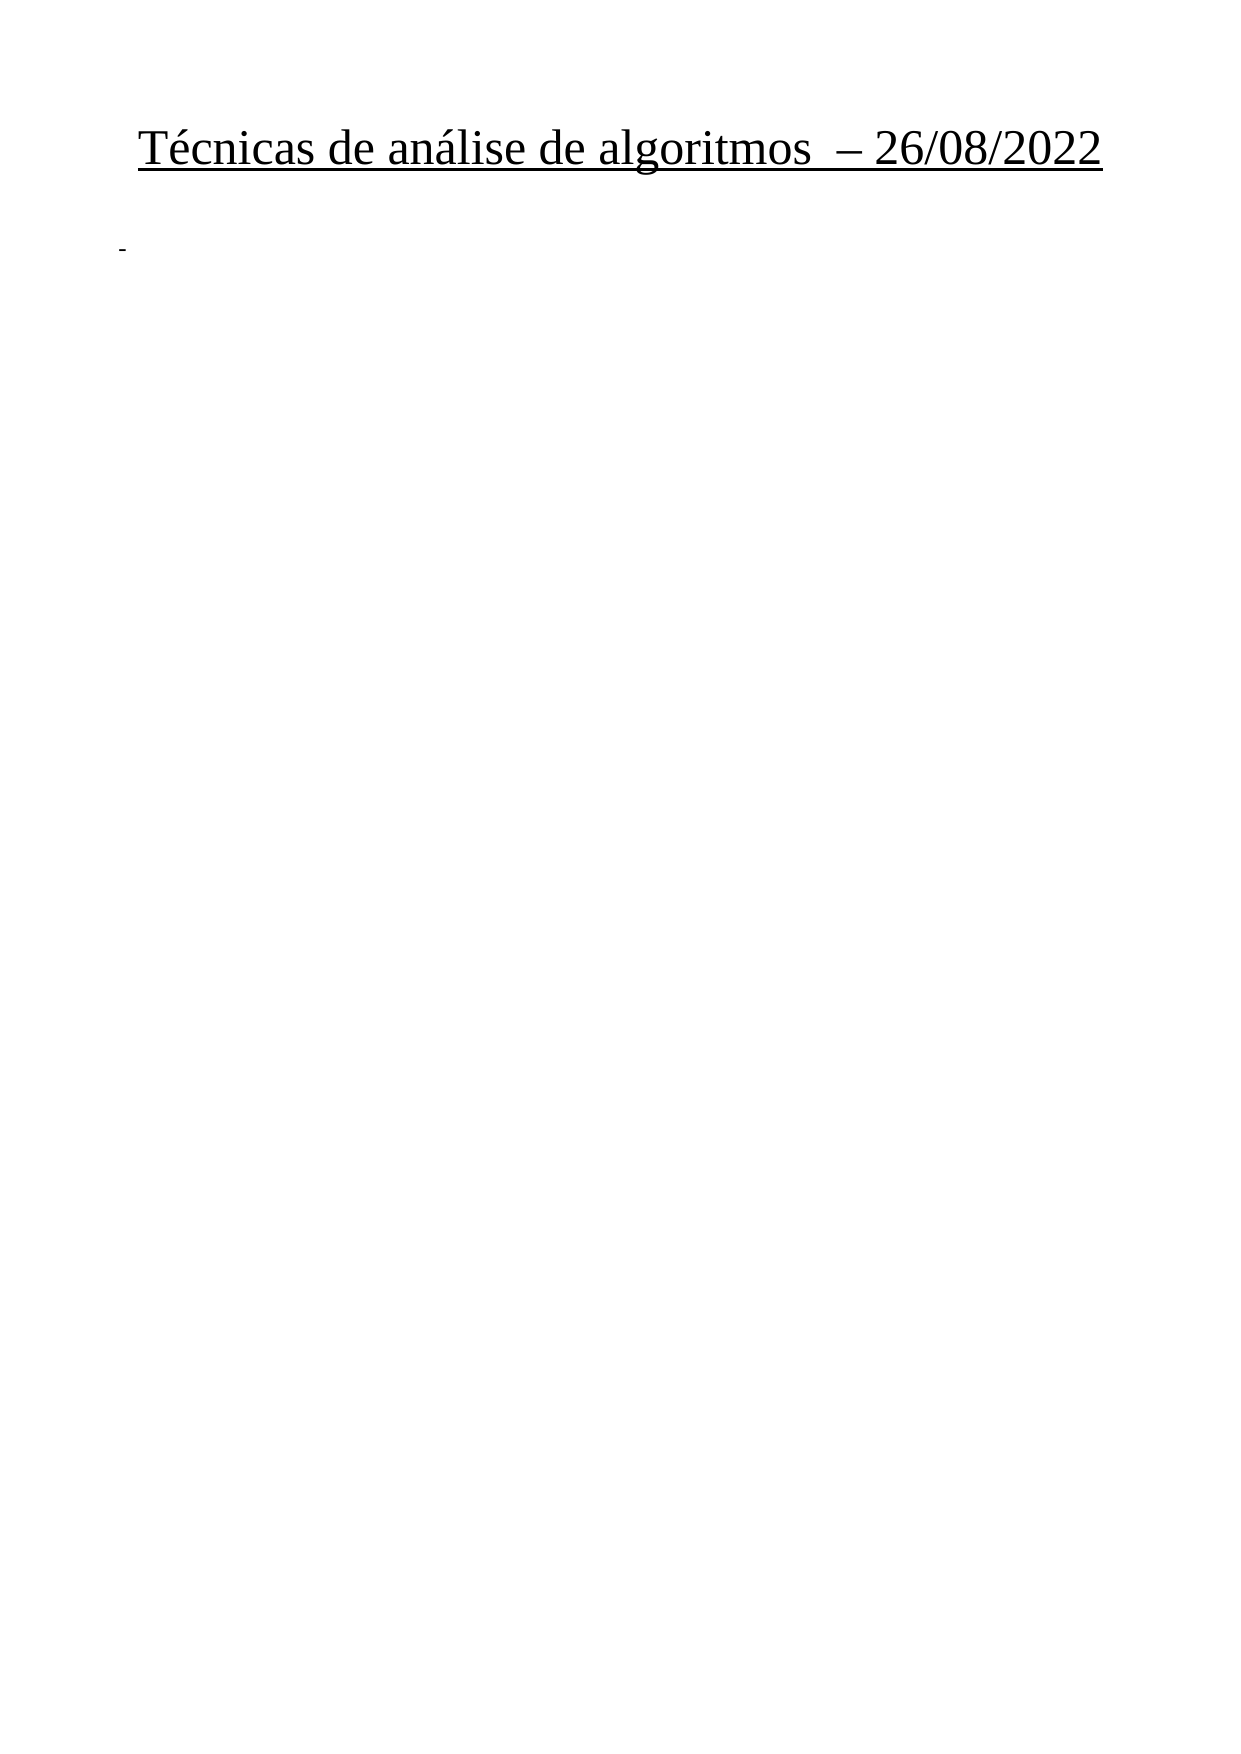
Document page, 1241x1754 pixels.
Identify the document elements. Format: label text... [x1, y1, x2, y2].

text Técnicas de análise de algoritmos – 26/08/2022 [118, 118, 1122, 176]
text - [118, 233, 1122, 262]
